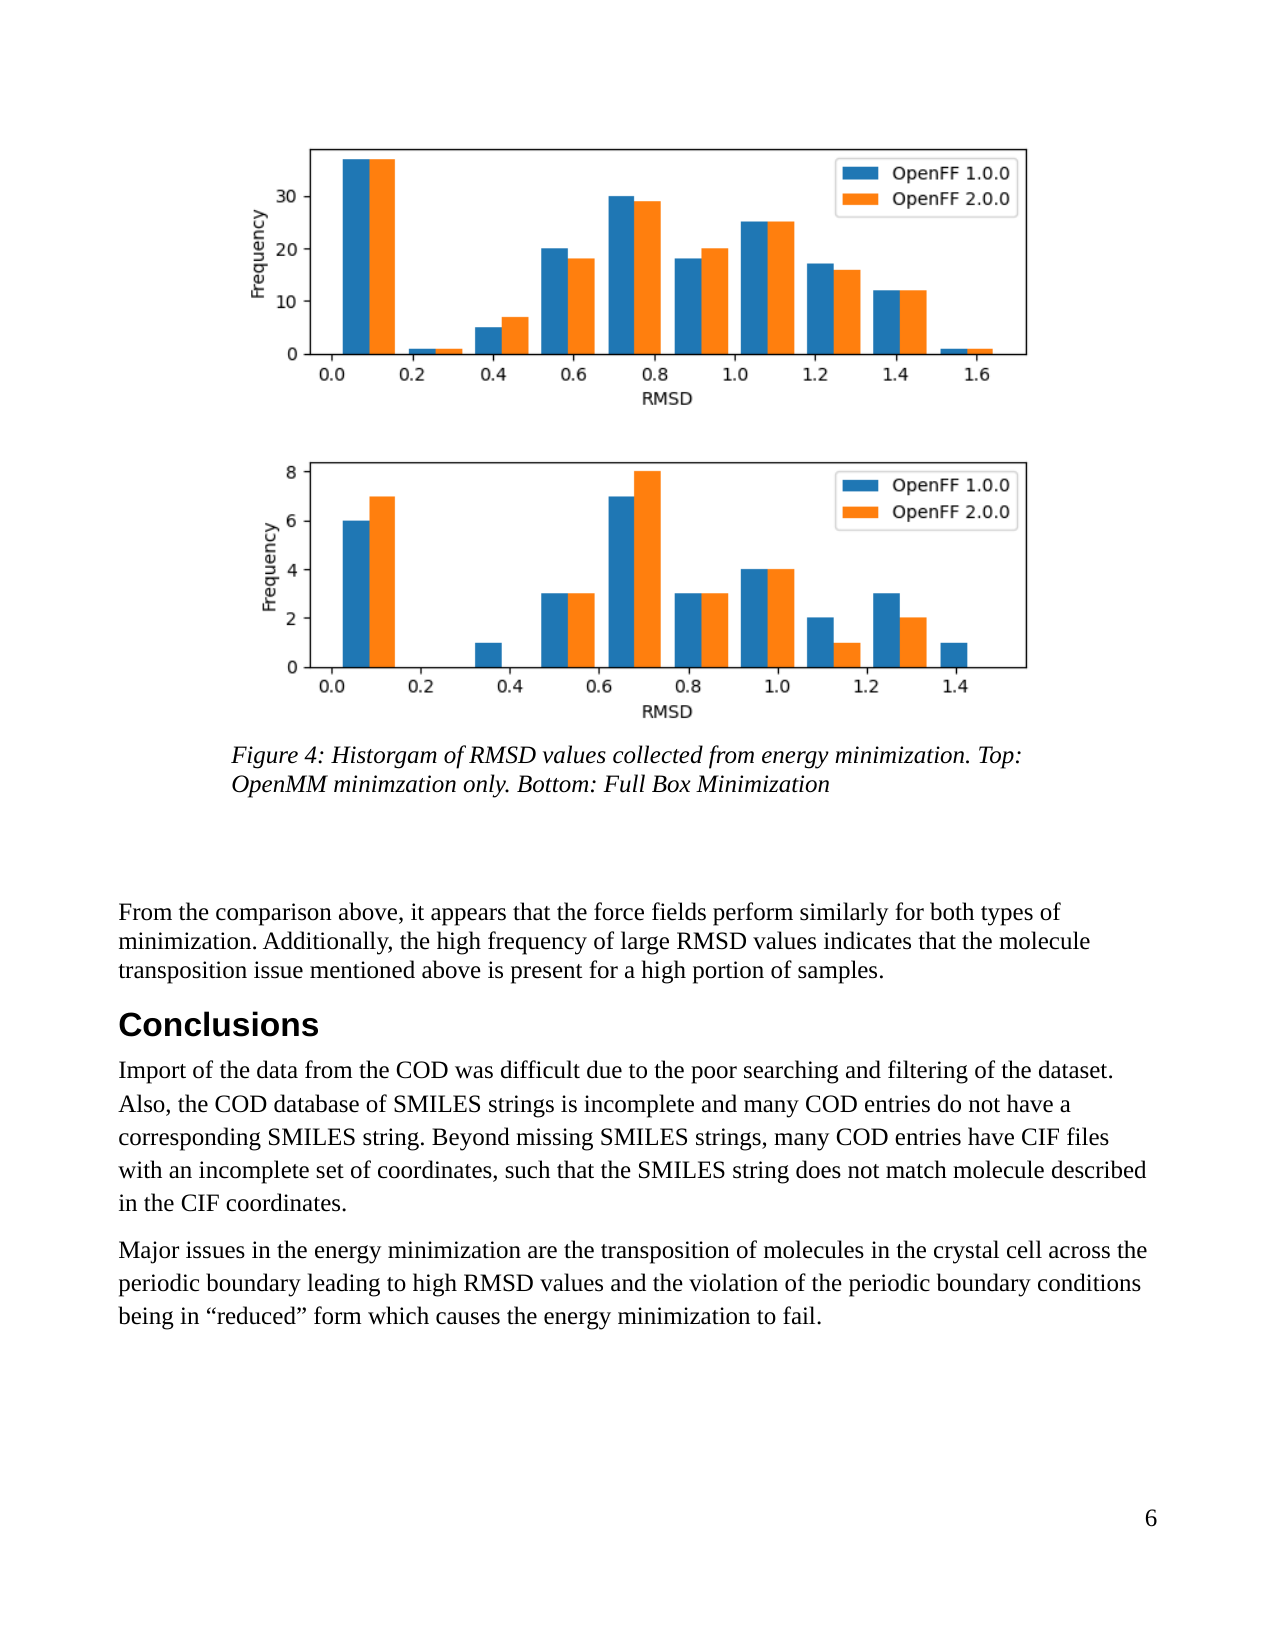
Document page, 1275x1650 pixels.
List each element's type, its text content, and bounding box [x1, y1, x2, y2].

text Major issues in the energy minimization are the transposition of molecules in the crystal cell across the periodic boundary leading to high RMSD values and the violation of the periodic boundary conditions being in “reduced” form which causes the energy minimization to fail. [118, 1235, 1157, 1330]
text From the comparison above, it appears that the force fields perform similarly for both types of minimization. Additionally, the high frequency of large RMSD values indicates that the molecule transposition issue mentioned above is present for a high portion of samples. [118, 897, 1157, 984]
text Figure 4: Historgam of RMSD values collected from energy minimization. Top: OpenMM minimzation only. Bottom: Full Box Minimization [231, 741, 1044, 798]
subtitle Conclusions [118, 1004, 1157, 1043]
text Import of the data from the COD was difficult due to the poor searching and filtering of the dataset. Also, the COD database of SMILES strings is incomplete and many COD entries do not have a corresponding SMILES string. Beyond missing SMILES strings, many COD entries have CIF files with an incomplete set of coordinates, such that the SMILES string does not match molecule described in the CIF coordinates. [118, 1056, 1157, 1216]
picture [231, 130, 1044, 741]
